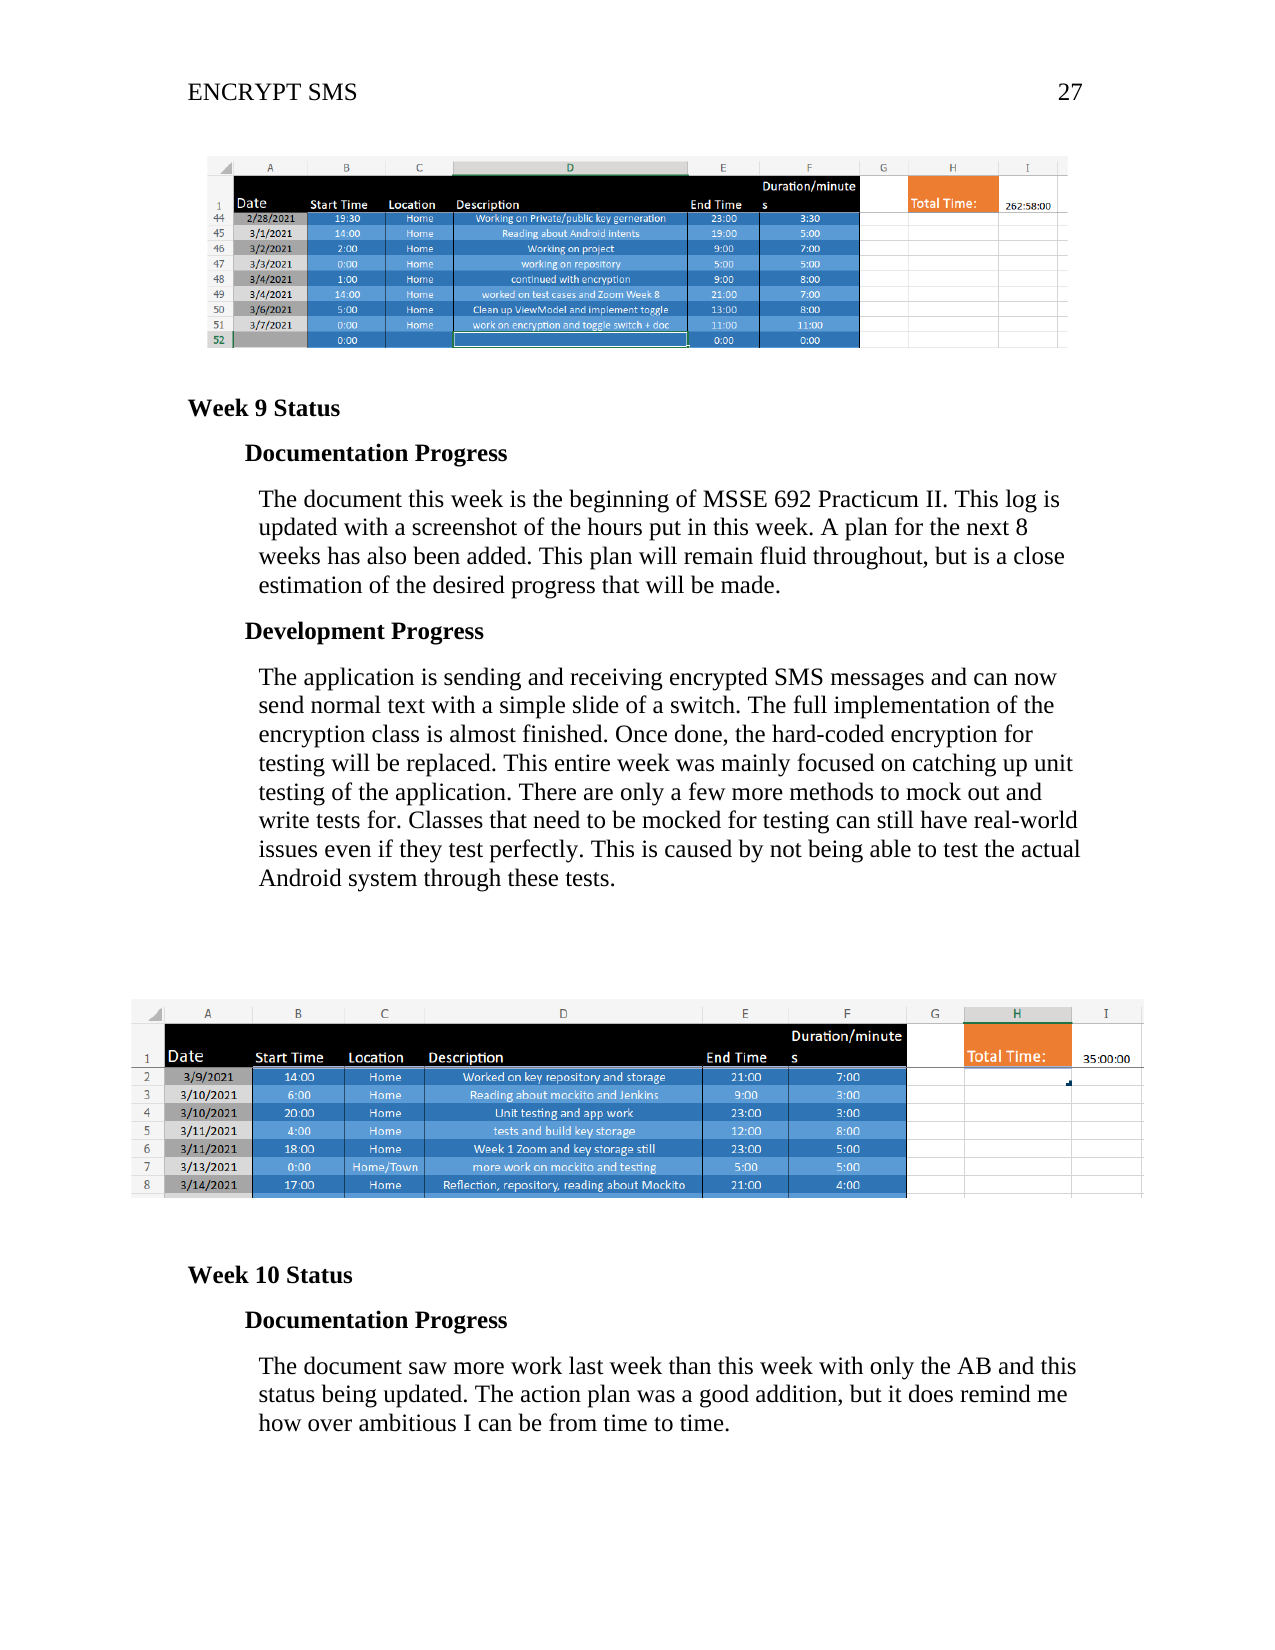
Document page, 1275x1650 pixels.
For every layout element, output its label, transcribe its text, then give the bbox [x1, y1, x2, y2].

subtitle Week 9 Status [187, 393, 1087, 422]
text The document this week is the beginning of MSSE 692 Practicum II. This log is updated with a screenshot of the hours put in this week. A plan for the next 8 weeks has also been added. This plan will remain fluid throughout, but is a close estimation of the desired progress that will be made. [258, 484, 1087, 599]
picture [131, 999, 1144, 1198]
subtitle Documentation Progress [244, 438, 1087, 467]
text The document saw more work last week than this week with only the AB and this status being updated. The action plan was a good addition, but it does remind me how over ambitious I can be from time to time. [258, 1351, 1087, 1437]
text The application is sending and receiving encrypted SMS messages and can now send normal text with a simple slide of a switch. The full implementation of the encryption class is almost finished. Once done, the hard-coded encryption for testing will be replaced. This entire week was mainly focused on catching up unit testing of the application. There are only a few more methods to mock out and write tests for. Classes that need to be mocked for testing can still have real-world issues even if they test perfectly. This is caused by not being able to test the actual Android system through these tests. [258, 662, 1087, 892]
picture [207, 156, 1068, 348]
subtitle Documentation Progress [244, 1305, 1087, 1334]
subtitle Week 10 Status [187, 1260, 1087, 1289]
subtitle Development Progress [244, 616, 1087, 645]
